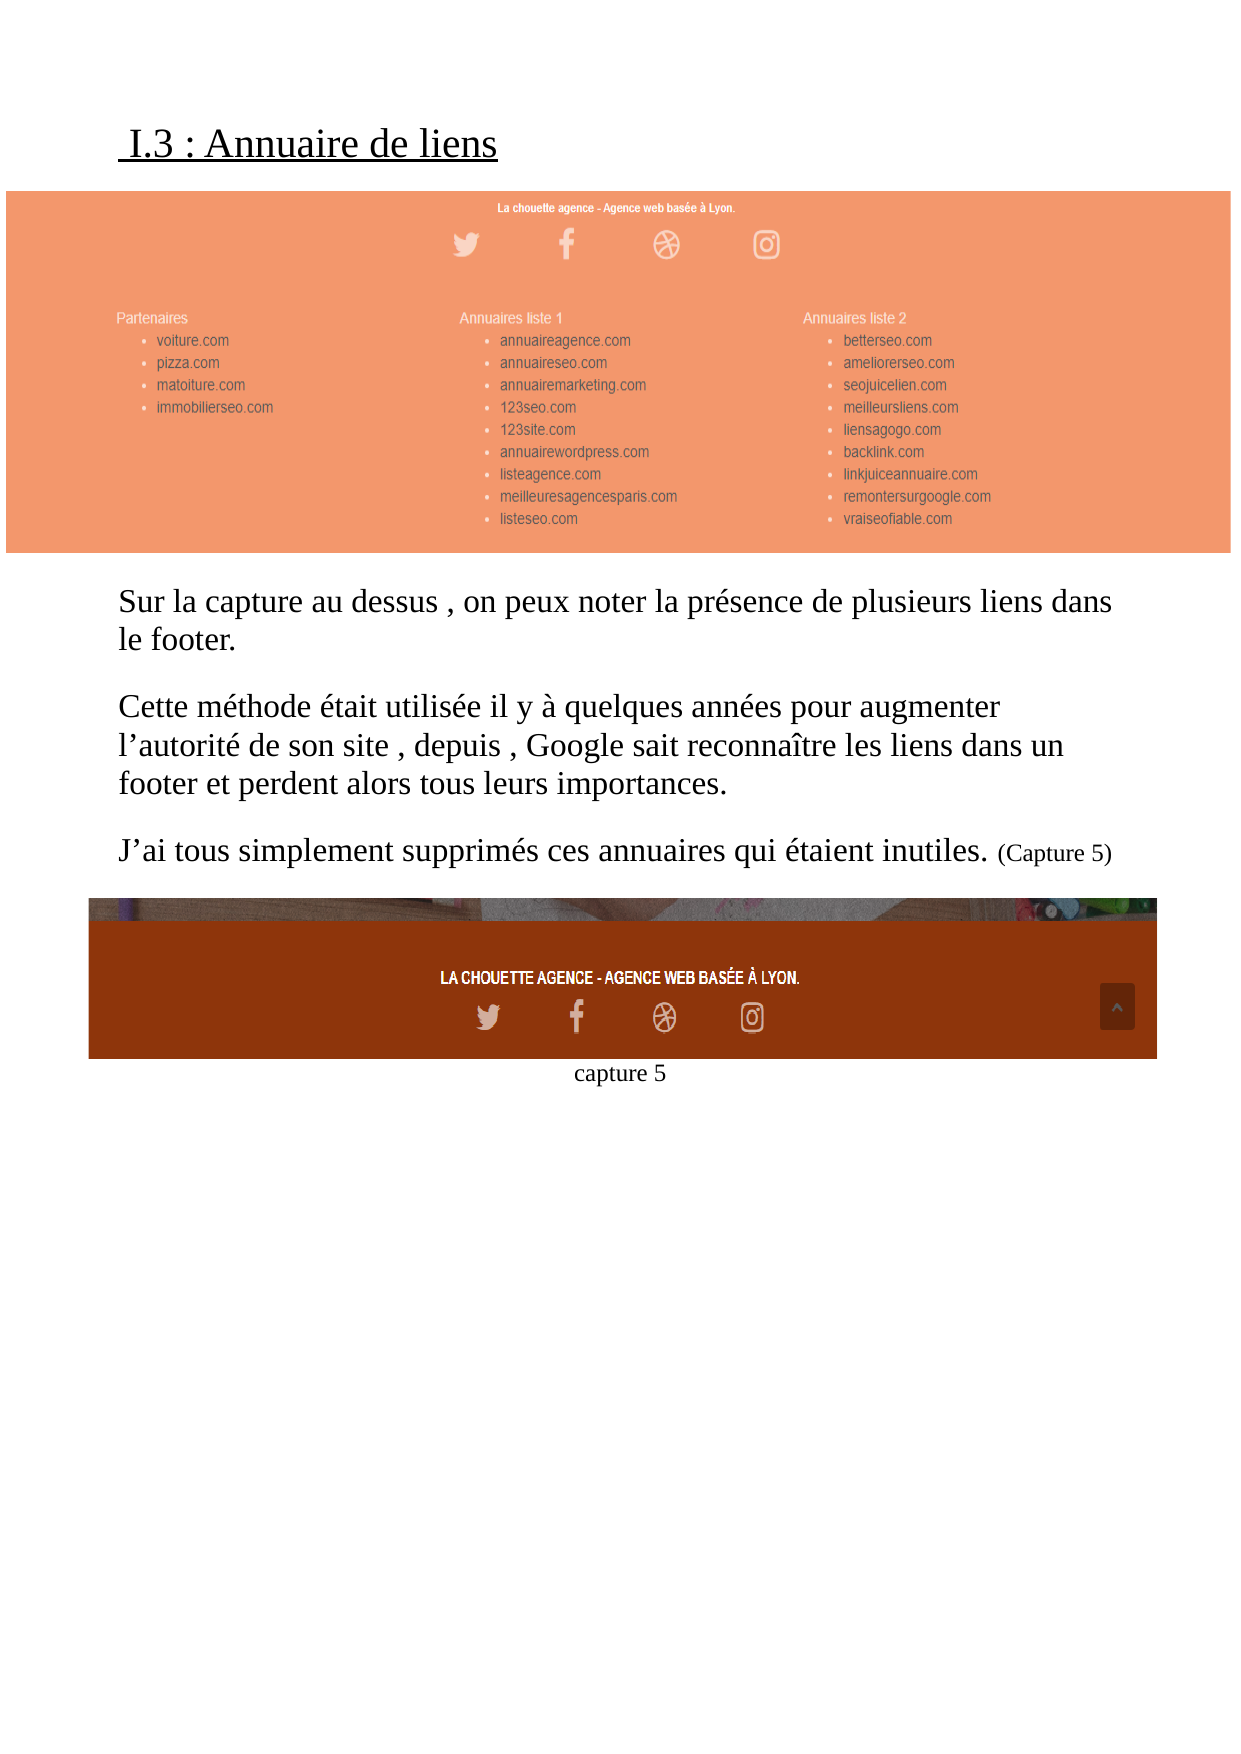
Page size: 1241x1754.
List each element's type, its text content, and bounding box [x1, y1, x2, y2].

text I.3 : Annuaire de liens [118, 118, 1122, 166]
text Sur la capture au dessus , on peux noter la présence de plusieurs liens dans le footer. [118, 581, 1122, 658]
text capture 5 [118, 1059, 1122, 1087]
text Cette méthode était utilisée il y à quelques années pour augmenter l’autorité de son site , depuis , Google sait reconnaître les liens dans un footer et perdent alors tous leurs importances. [118, 687, 1122, 802]
text J’ai tous simplement supprimés ces annuaires qui étaient inutiles. (Capture 5) [118, 831, 1122, 869]
picture [6, 191, 1231, 553]
picture [88, 898, 1158, 1059]
